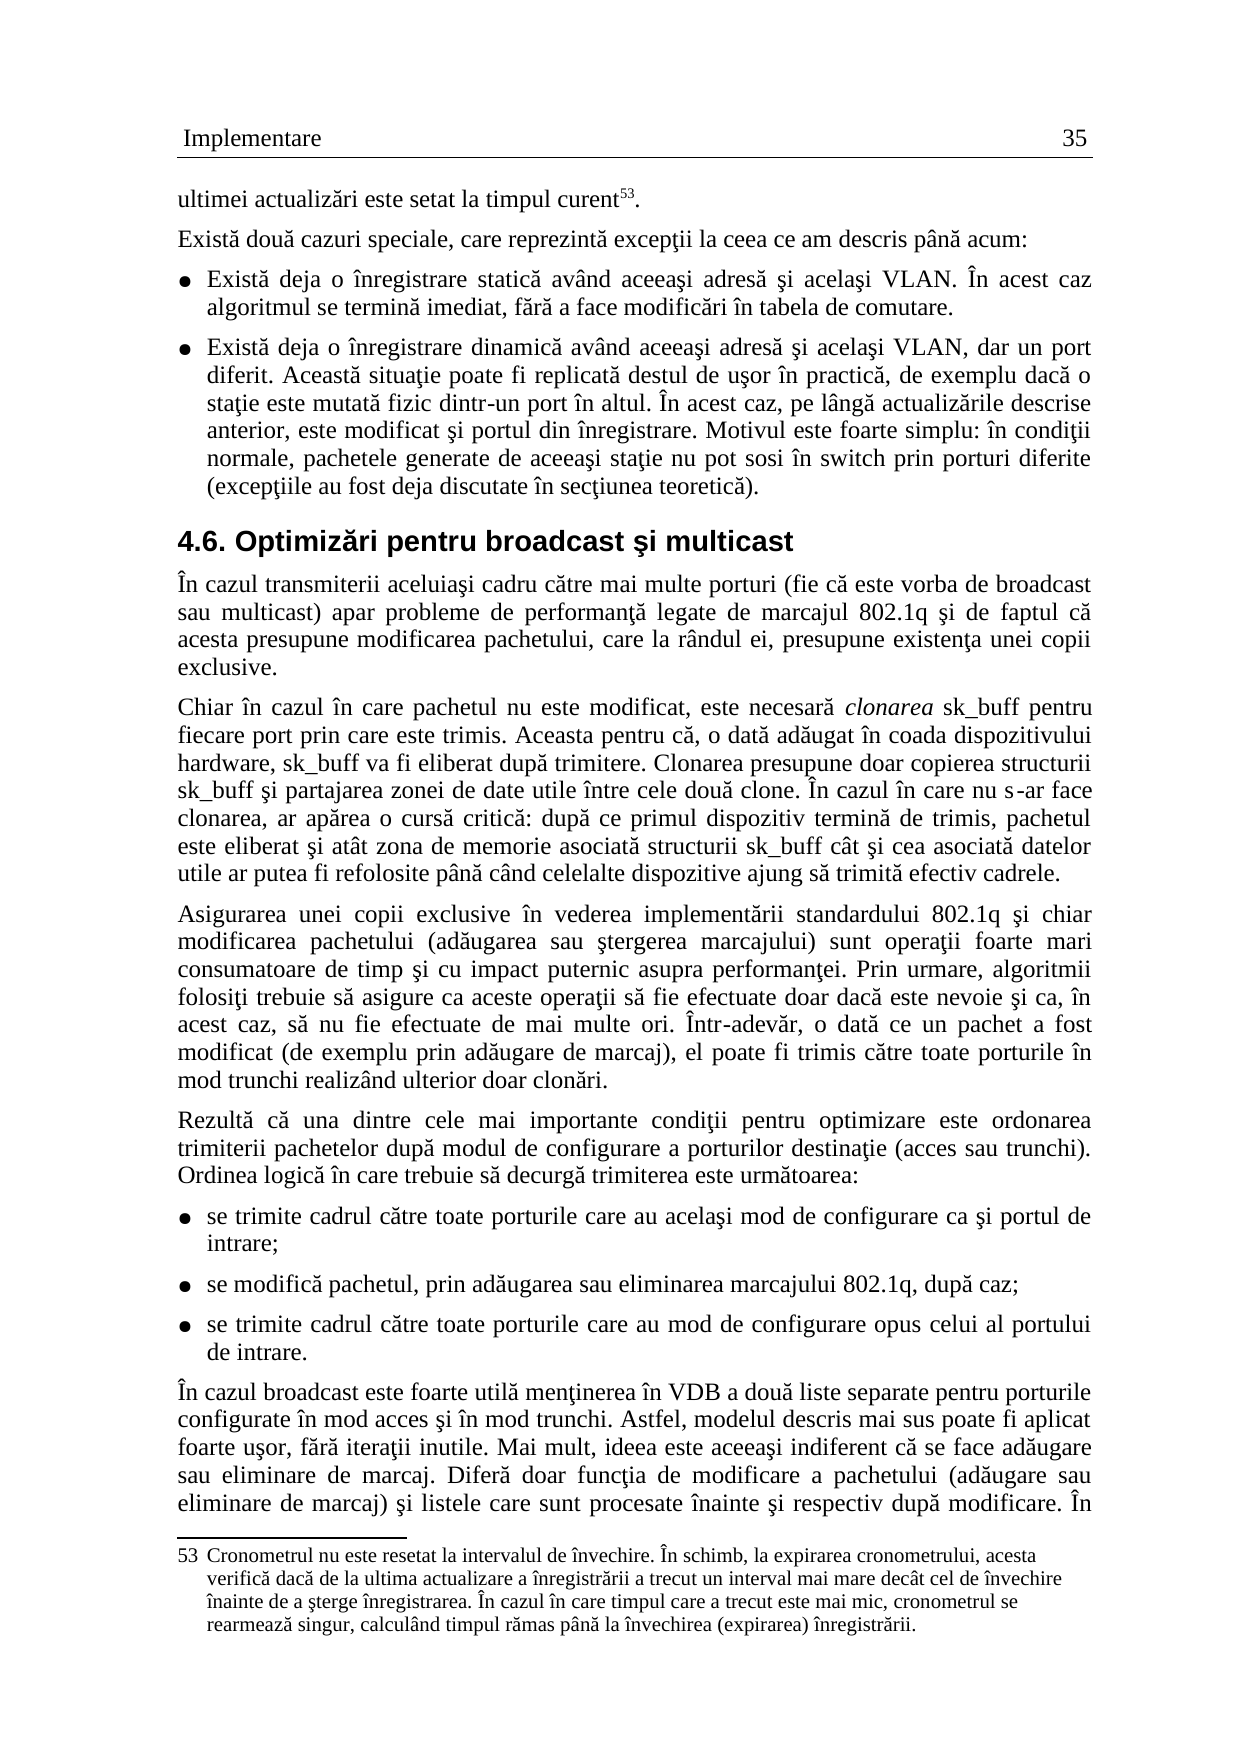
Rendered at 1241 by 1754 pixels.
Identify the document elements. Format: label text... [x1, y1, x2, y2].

text ultimei actualizări este setat la timpul curent. [177, 185, 1093, 213]
subtitle Optimizări pentru broadcast şi multicast [177, 525, 1093, 557]
list Există deja o înregistrare statică având aceeaşi adresă şi acelaşi VLAN. În acest caz algoritmul se termină imediat, fără a face modificări în tabela de comutare. [177, 266, 1093, 321]
text Asigurarea unei copii exclusive în vederea implementării standardului 802.1q şi chiar modificarea pachetului (adăugarea sau ştergerea marcajului) sunt operaţii foarte mari consumatoare de timp şi cu impact puternic asupra performanţei. Prin urmare, algoritmii folosiţi trebuie să asigure ca aceste operaţii să fie efectuate doar dacă este nevoie şi ca, în acest caz, să nu fie efectuate de mai multe ori. Într‑adevăr, o dată ce un pachet a fost modificat (de exemplu prin adăugare de marcaj), el poate fi trimis către toate porturile în mod trunchi realizând ulterior doar clonări. [177, 900, 1093, 1094]
list se trimite cadrul către toate porturile care au mod de configurare opus celui al portului de intrare. [177, 1310, 1093, 1365]
text Chiar în cazul în care pachetul nu este modificat, este necesară clonarea sk_buff pentru fiecare port prin care este trimis. Aceasta pentru că, o dată adăugat în coada dispozitivului hardware, sk_buff va fi eliberat după trimitere. Clonarea presupune doar copierea structurii sk_buff şi partajarea zonei de date utile între cele două clone. În cazul în care nu s‑ar face clonarea, ar apărea o cursă critică: după ce primul dispozitiv termină de trimis, pachetul este eliberat şi atât zona de memorie asociată structurii sk_buff cât şi cea asociată datelor utile ar putea fi refolosite până când celelalte dispozitive ajung să trimită efectiv cadrele. [177, 693, 1093, 887]
text Rezultă că una dintre cele mai importante condiţii pentru optimizare este ordonarea trimiterii pachetelor după modul de configurare a porturilor destinaţie (acces sau trunchi). Ordinea logică în care trebuie să decurgă trimiterea este următoarea: [177, 1106, 1093, 1189]
list se modifică pachetul, prin adăugarea sau eliminarea marcajului 802.1q, după caz; [177, 1270, 1093, 1297]
list Există deja o înregistrare dinamică având aceeaşi adresă şi acelaşi VLAN, dar un port diferit. Această situaţie poate fi replicată destul de uşor în practică, de exemplu dacă o staţie este mutată fizic dintr‑un port în altul. În acest caz, pe lângă actualizările descrise anterior, este modificat şi portul din înregistrare. Motivul este foarte simplu: în condiţii normale, pachetele generate de aceeaşi staţie nu pot sosi în switch prin porturi diferite (excepţiile au fost deja discutate în secţiunea teoretică). [177, 333, 1093, 500]
text În cazul broadcast este foarte utilă menţinerea în VDB a două liste separate pentru porturile configurate în mod acces şi în mod trunchi. Astfel, modelul descris mai sus poate fi aplicat foarte uşor, fără iteraţii inutile. Mai mult, ideea este aceeaşi indiferent că se face adăugare sau eliminare de marcaj. Diferă doar funcţia de modificare a pachetului (adăugare sau eliminare de marcaj) şi listele care sunt procesate înainte şi respectiv după modificare. În [177, 1378, 1093, 1516]
text Există două cazuri speciale, care reprezintă excepţii la ceea ce am descris până acum: [177, 225, 1093, 253]
text Cronometrul nu este resetat la intervalul de învechire. În schimb, la expirarea cronometrului, acesta verifică dacă de la ultima actualizare a înregistrării a trecut un interval mai mare decât cel de învechire înainte de a şterge înregistrarea. În cazul în care timpul care a trecut este mai mic, cronometrul se rearmează singur, calculând timpul rămas până la învechirea (expirarea) înregistrării. [177, 1544, 1093, 1636]
text În cazul transmiterii aceluiaşi cadru către mai multe porturi (fie că este vorba de broadcast sau multicast) apar probleme de performanţă legate de marcajul 802.1q şi de faptul că acesta presupune modificarea pachetului, care la rândul ei, presupune existenţa unei copii exclusive. [177, 570, 1093, 681]
list se trimite cadrul către toate porturile care au acelaşi mod de configurare ca şi portul de intrare; [177, 1202, 1093, 1257]
